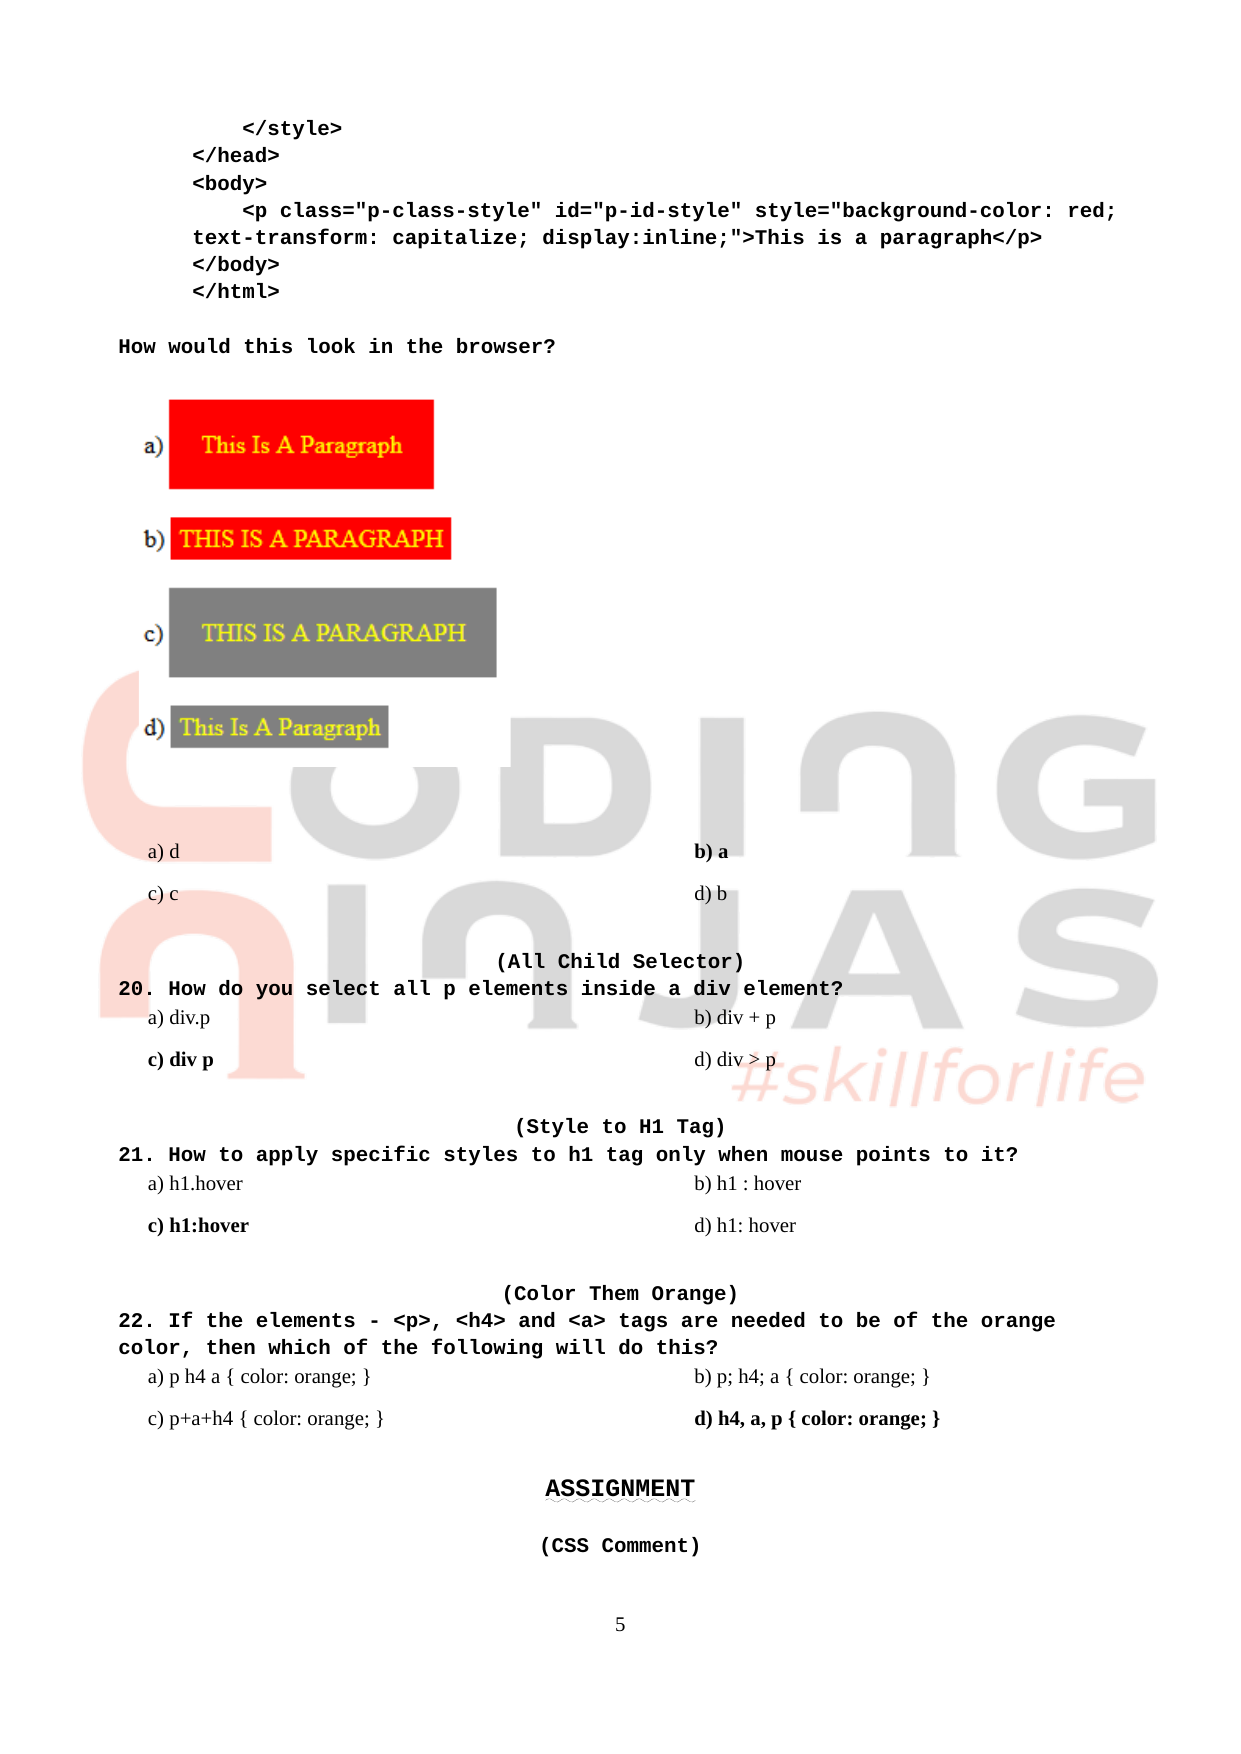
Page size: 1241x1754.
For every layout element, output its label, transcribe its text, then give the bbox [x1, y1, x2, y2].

text ASSIGNMENT [118, 1476, 1122, 1504]
text How would this look in the browser? [118, 336, 1122, 359]
text 20. How do you select all p elements inside a div element? [118, 978, 1122, 1001]
text a) d b) a [148, 839, 1122, 863]
text c) c d) b [148, 881, 1122, 905]
text </style> [192, 118, 1122, 142]
text (Style to H1 Tag) [118, 1117, 1122, 1140]
text (All Child Selector) [118, 951, 1122, 974]
text <p class="p-class-style" id="p-id-style" style="background-color: red; text-transform: capitalize; display:inline;">This is a paragraph</p> [192, 200, 1122, 251]
text </body> [192, 254, 1122, 278]
text a) h1.hover b) h1 : hover [148, 1171, 1122, 1195]
text c) h1:hover d) h1: hover [148, 1213, 1122, 1237]
picture [138, 390, 511, 767]
text a) div.p b) div + p [148, 1005, 1122, 1029]
text (Color Them Orange) [118, 1282, 1122, 1306]
text (CSS Comment) [118, 1535, 1122, 1559]
text </head> [192, 145, 1122, 169]
text 22. If the elements - <p>, <h4> and <a> tags are needed to be of the orange color, then which of the following will do this? [118, 1310, 1122, 1361]
text </html> [192, 281, 1122, 305]
text <body> [192, 172, 1122, 196]
text c) div p d) div > p [148, 1047, 1122, 1071]
text a) p h4 a { color: orange; } b) p; h4; a { color: orange; } [148, 1364, 1122, 1388]
text c) p+a+h4 { color: orange; } d) h4, a, p { color: orange; } [148, 1406, 1122, 1430]
text 21. How to apply specific styles to h1 tag only when mouse points to it? [118, 1144, 1122, 1167]
